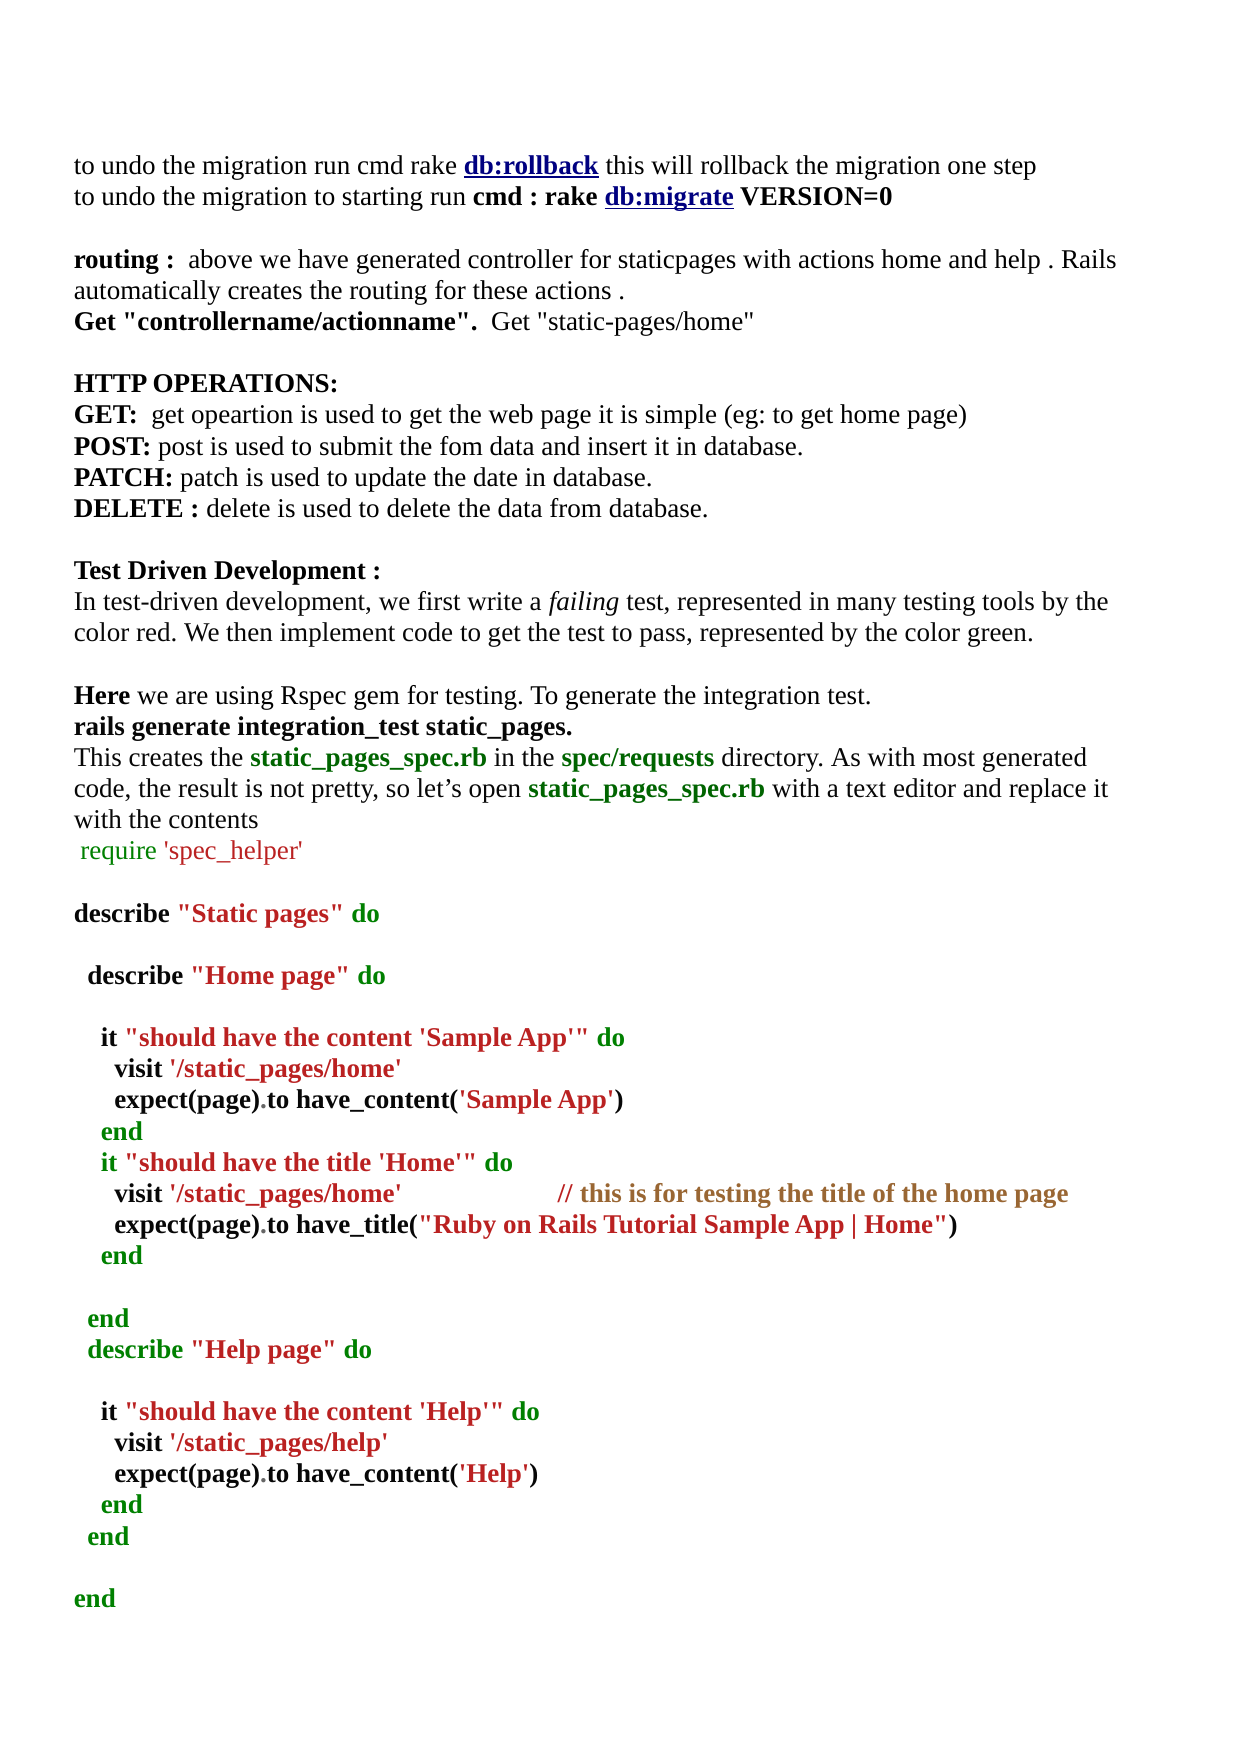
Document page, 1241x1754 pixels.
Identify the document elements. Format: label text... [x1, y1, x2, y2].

text Test Driven Development : [73, 554, 1122, 585]
text Get "controllername/actionname". Get "static-pages/home" [73, 305, 1122, 336]
text end [73, 1302, 1122, 1333]
text DELETE : delete is used to delete the data from database. [73, 492, 1122, 523]
text Here we are using Rspec gem for testing. To generate the integration test. [73, 679, 1122, 710]
text end [73, 1520, 1122, 1551]
text This creates the static_pages_spec.rb in the spec/requests directory. As with most generated code, the result is not pretty, so let’s open static_pages_spec.rb with a text editor and replace it with the contents [73, 741, 1122, 834]
text rails generate integration_test static_pages. [73, 710, 1122, 741]
text visit '/static_pages/home' // this is for testing the title of the home page [73, 1177, 1122, 1208]
text it "should have the content 'Sample App'" do [73, 1021, 1122, 1052]
text to undo the migration to starting run cmd : rake db:migrate VERSION=0 [73, 180, 1122, 212]
text PATCH: patch is used to update the date in database. [73, 461, 1122, 492]
text routing : above we have generated controller for staticpages with actions home and help . Rails automatically creates the routing for these actions . [73, 243, 1122, 305]
text expect(page).to have_content('Help') [73, 1457, 1122, 1488]
text end [73, 1582, 1122, 1613]
text it "should have the content 'Help'" do [73, 1395, 1122, 1426]
text end [73, 1488, 1122, 1520]
text describe "Help page" do [73, 1333, 1122, 1364]
text it "should have the title 'Home'" do [73, 1146, 1122, 1177]
text visit '/static_pages/home' [73, 1052, 1122, 1084]
text visit '/static_pages/help' [73, 1426, 1122, 1457]
text require 'spec_helper' [73, 834, 1122, 866]
text end [73, 1115, 1122, 1146]
text In test-driven development, we first write a failing test, represented in many testing tools by the color red. We then implement code to get the test to pass, represented by the color green. [73, 585, 1122, 648]
text GET: get opeartion is used to get the web page it is simple (eg: to get home page) [73, 398, 1122, 429]
text HTTP OPERATIONS: [73, 367, 1122, 398]
text expect(page).to have_title("Ruby on Rails Tutorial Sample App | Home") [73, 1208, 1122, 1239]
text describe "Home page" do [73, 959, 1122, 990]
text expect(page).to have_content('Sample App') [73, 1084, 1122, 1115]
text POST: post is used to submit the fom data and insert it in database. [73, 429, 1122, 461]
text describe "Static pages" do [73, 897, 1122, 928]
text end [73, 1239, 1122, 1271]
text to undo the migration run cmd rake db:rollback this will rollback the migration one step [73, 149, 1122, 180]
